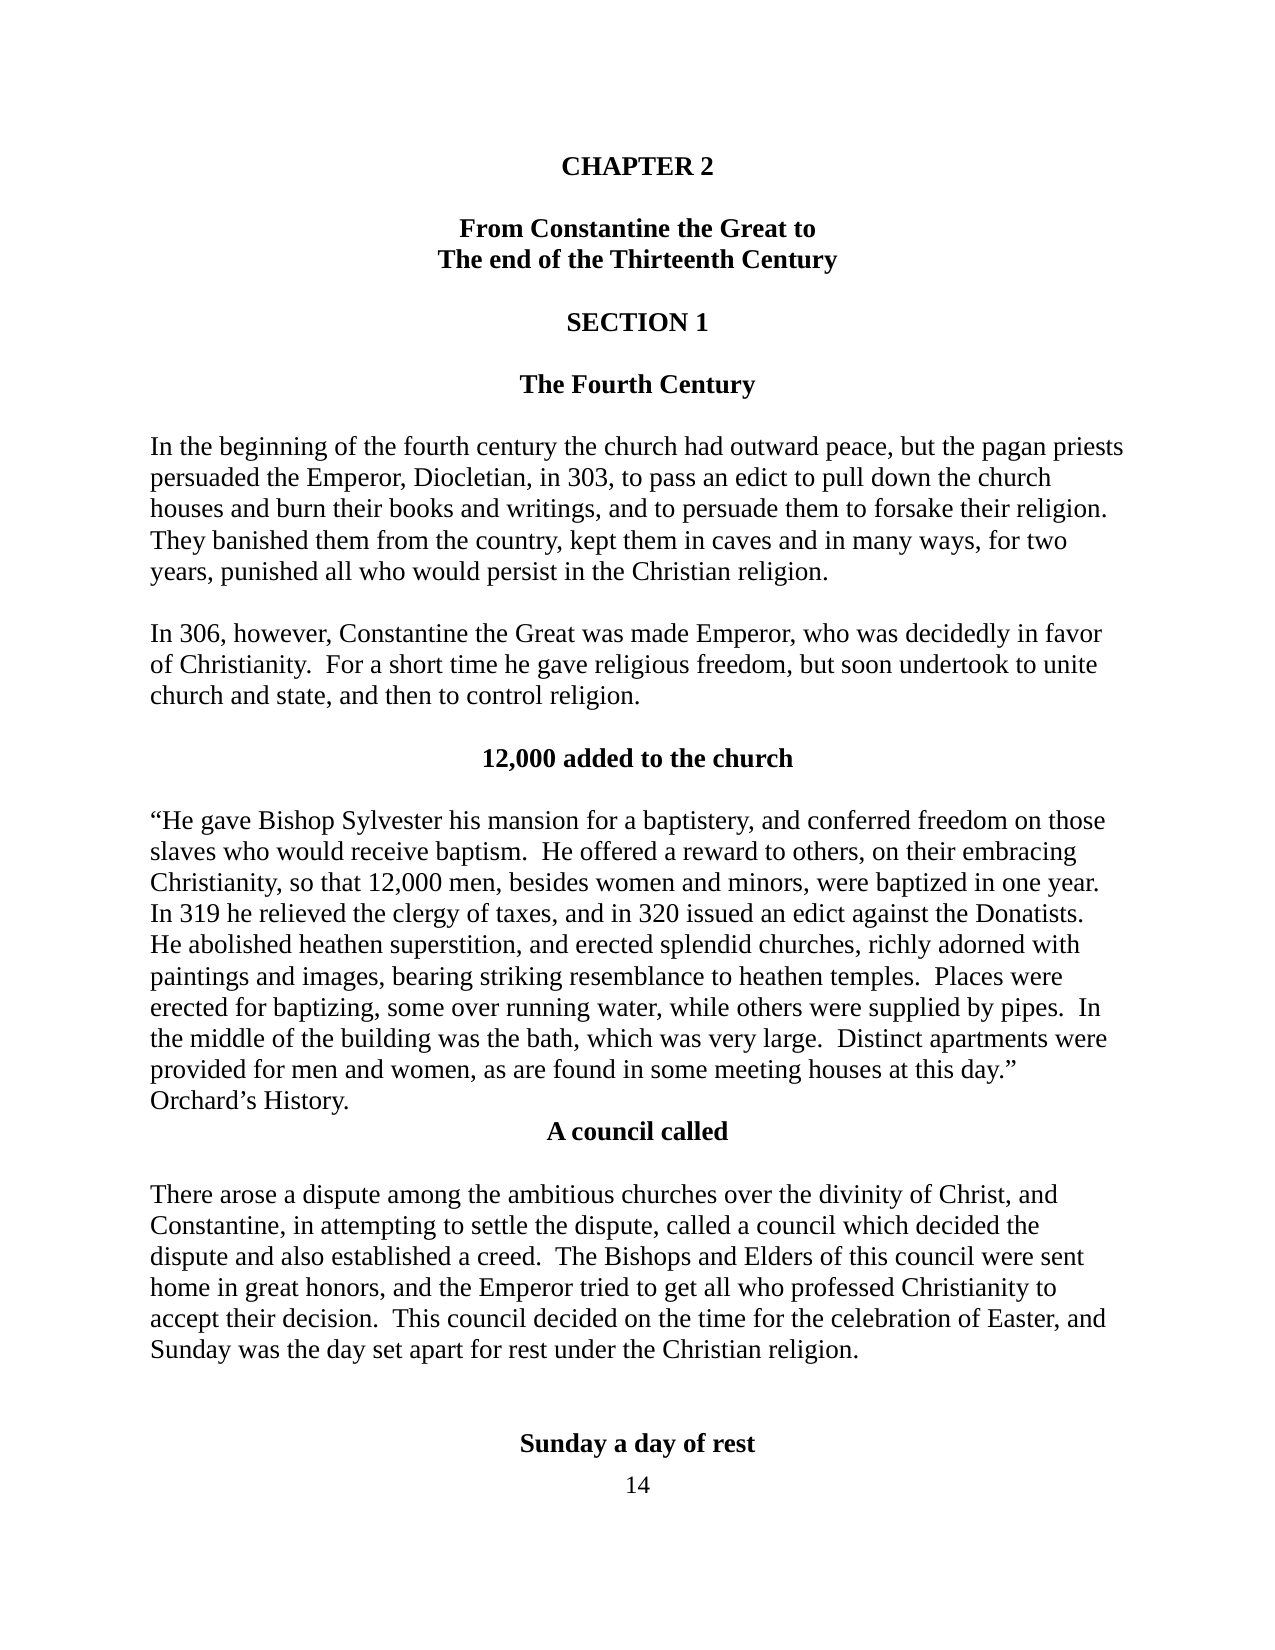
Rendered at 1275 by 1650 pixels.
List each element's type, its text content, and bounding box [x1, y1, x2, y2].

text From Constantine the Great to [150, 212, 1125, 243]
text The end of the Thirteenth Century [150, 243, 1125, 274]
text There arose a dispute among the ambitious churches over the divinity of Christ, and Constantine, in attempting to settle the dispute, called a council which decided the dispute and also established a creed. The Bishops and Elders of this council were sent home in great honors, and the Emperor tried to get all who professed Christianity to accept their decision. This council decided on the time for the celebration of Easter, and Sunday was the day set apart for rest under the Christian religion. [150, 1178, 1125, 1365]
text In the beginning of the fourth century the church had outward peace, but the pagan priests persuaded the Emperor, Diocletian, in 303, to pass an edict to pull down the church houses and burn their books and writings, and to persuade them to forsake their religion. They banished them from the country, kept them in caves and in many ways, for two years, punished all who would persist in the Christian religion. [150, 430, 1125, 586]
text CHAPTER 2 [150, 150, 1125, 181]
text “He gave Bishop Sylvester his mansion for a baptistery, and conferred freedom on those slaves who would receive baptism. He offered a reward to others, on their embracing Christianity, so that 12,000 men, besides women and minors, were baptized in one year. In 319 he relieved the clergy of taxes, and in 320 issued an edict against the Donatists. He abolished heathen superstition, and erected splendid churches, richly adorned with paintings and images, bearing striking resemblance to heathen temples. Places were erected for baptizing, some over running water, while others were supplied by pipes. In the middle of the building was the bath, which was very large. Distinct apartments were provided for men and women, as are found in some meeting houses at this day.” Orchard’s History. [150, 804, 1125, 1116]
text SECTION 1 [150, 306, 1125, 337]
text Sunday a day of rest [150, 1427, 1125, 1458]
text A council called [150, 1116, 1125, 1147]
text The Fourth Century [150, 368, 1125, 399]
text 12,000 added to the church [150, 742, 1125, 773]
text In 306, however, Constantine the Great was made Emperor, who was decidedly in favor of Christianity. For a short time he gave religious freedom, but soon undertook to unite church and state, and then to control religion. [150, 617, 1125, 711]
